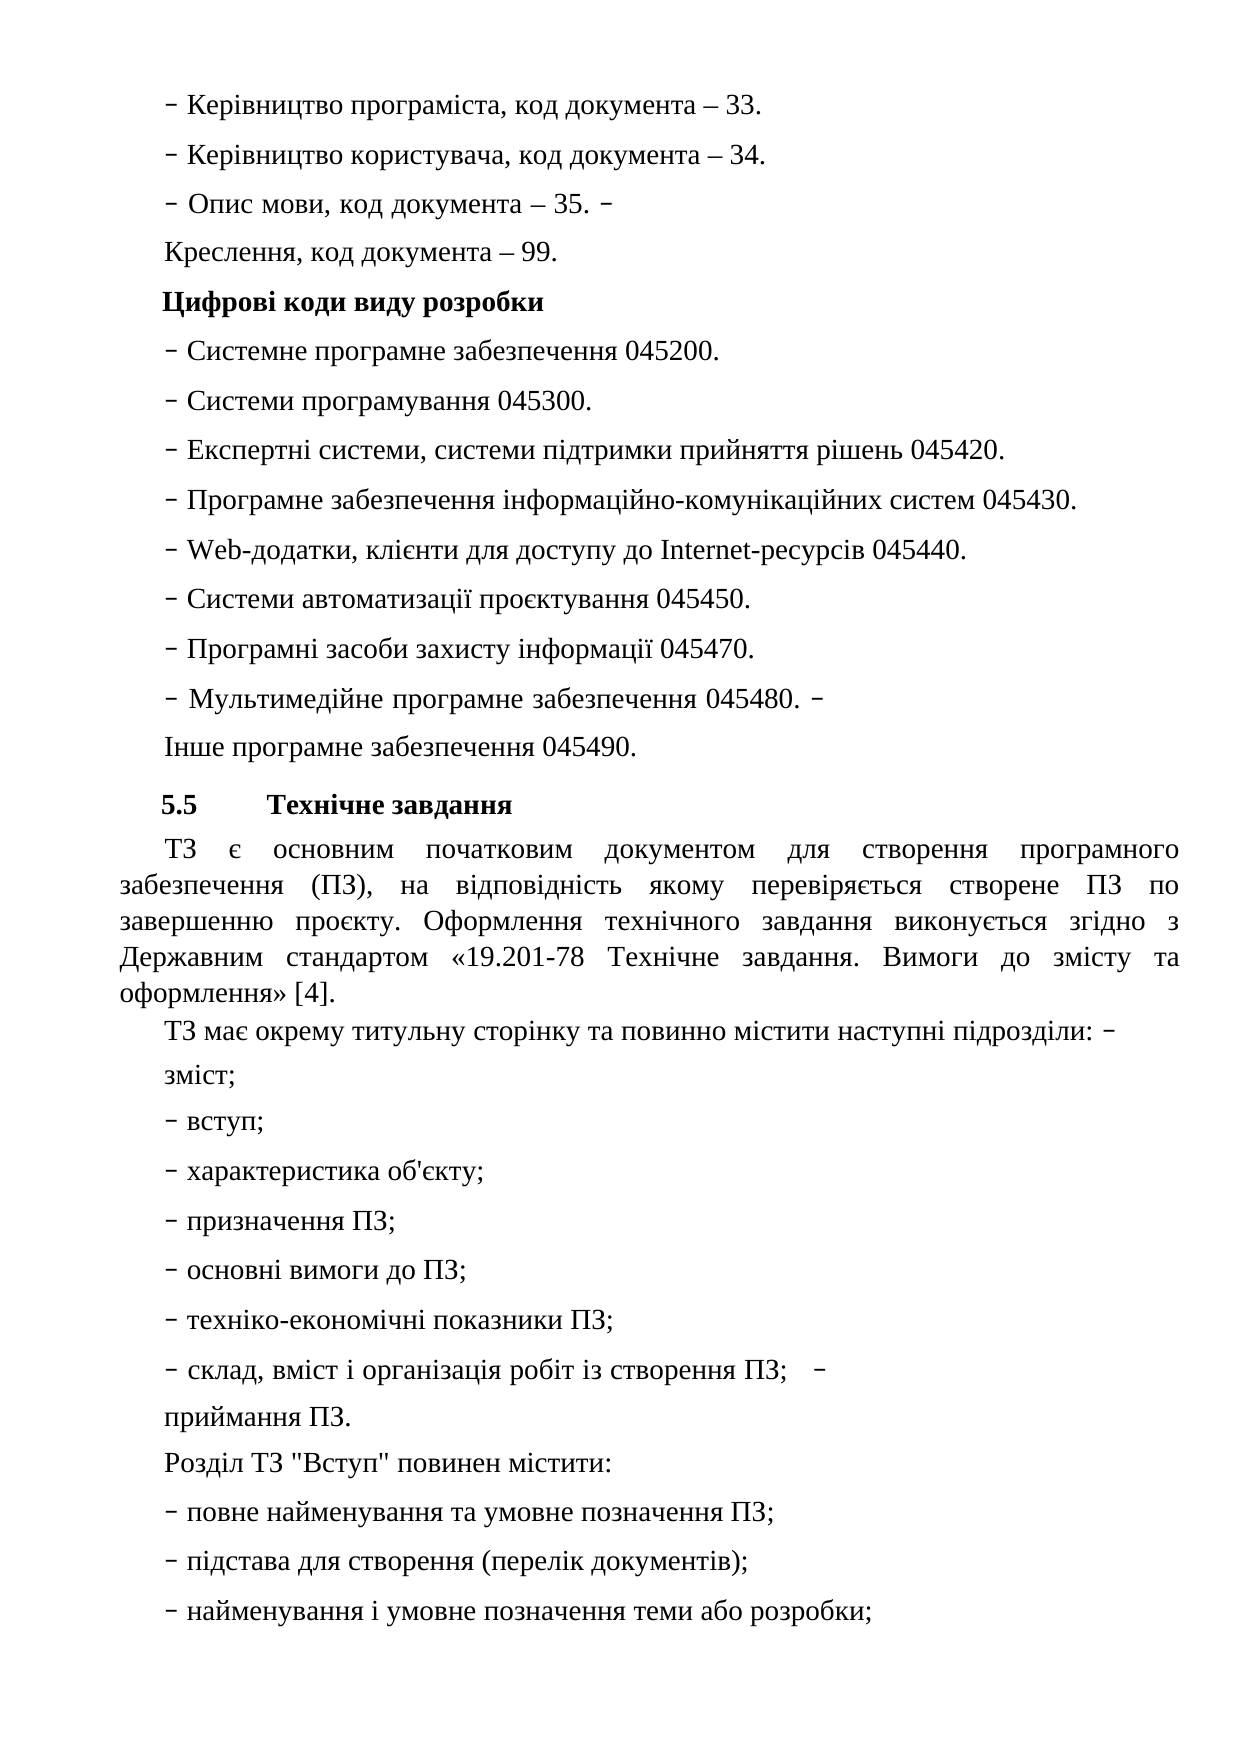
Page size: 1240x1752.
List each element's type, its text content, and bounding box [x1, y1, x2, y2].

text − Опис мови, код документа – 35. − Креслення, код документа – 99. [164, 186, 613, 267]
text − Мультимедійне програмне забезпечення 045480. − Інше програмне забезпечення 045490. [164, 680, 824, 762]
text − повне найменування та умовне позначення ПЗ; [164, 1493, 1180, 1528]
text − Керівництво користувача, код документа – 34. [164, 136, 1180, 172]
text − Програмне забезпечення інформаційно-комунікаційних систем 045430. [164, 481, 1180, 517]
subtitle Технічне завдання [161, 787, 1183, 821]
text − підстава для створення (перелік документів); [164, 1542, 1180, 1578]
text Цифрові коди виду розробки [162, 284, 1183, 318]
text Розділ ТЗ "Вступ" повинен містити: [164, 1445, 1180, 1479]
text − склад, вміст і організація робіт із створення ПЗ; − приймання ПЗ. [164, 1351, 827, 1433]
text − Системне програмне забезпечення 045200. [164, 332, 1180, 368]
text − Керівництво програміста, код документа – 33. [164, 86, 1180, 122]
text − Програмні засоби захисту інформації 045470. [164, 630, 1180, 666]
text − основні вимоги до ПЗ; [164, 1251, 1180, 1287]
text − техніко-економічні показники ПЗ; [164, 1301, 1180, 1337]
text − найменування і умовне позначення теми або розробки; [164, 1592, 1180, 1628]
text − характеристика об'єкту; [164, 1152, 1180, 1188]
text ТЗ має окрему титульну сторінку та повинно містити наступні підрозділи: − зміст; [164, 1012, 1116, 1091]
text − Експертні системи, системи підтримки прийняття рішень 045420. [164, 431, 1180, 467]
text − Системи програмування 045300. [164, 382, 1180, 417]
text ТЗ є основним початковим документом для створення програмного забезпечення (ПЗ), на відповідність якому перевіряється створене ПЗ по завершенню проєкту. Оформлення технічного завдання виконується згідно з Державним стандартом «19.201-78 Технічне завдання. Вимоги до змісту та оформлення» [4]. [119, 831, 1180, 1008]
text − Системи автоматизації проєктування 045450. [164, 581, 1180, 616]
text − вступ; [164, 1102, 1180, 1138]
text − Web-додатки, клієнти для доступу до Internet-ресурсів 045440. [164, 531, 1180, 566]
text − призначення ПЗ; [164, 1202, 1180, 1237]
